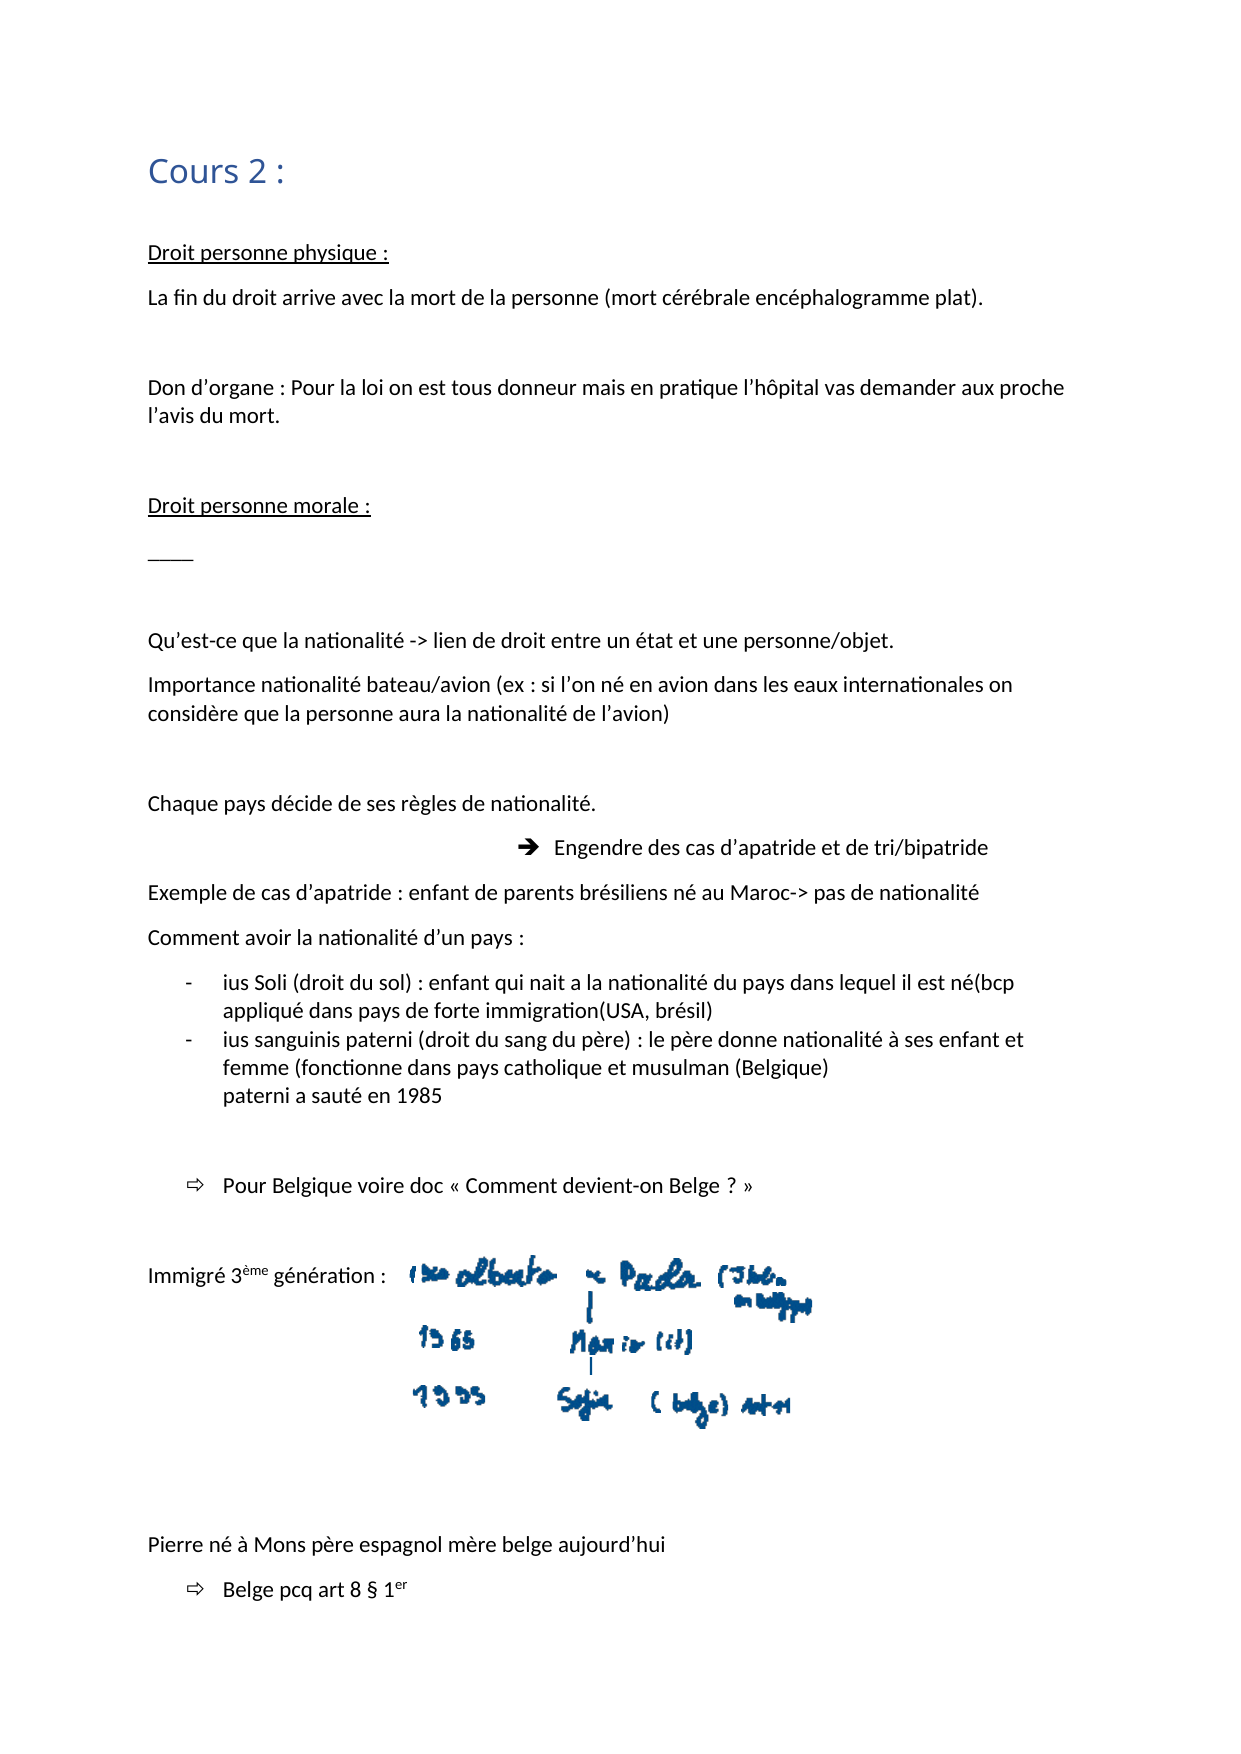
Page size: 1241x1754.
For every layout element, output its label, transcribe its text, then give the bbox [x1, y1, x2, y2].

text Don d’organe : Pour la loi on est tous donneur mais en pratique l’hôpital vas demander aux proche l’avis du mort. [148, 373, 1093, 429]
text Importance nationalité bateau/avion (ex : si l’on né en avion dans les eaux internationales on considère que la personne aura la nationalité de l’avion) [148, 671, 1093, 727]
list paterni a sauté en 1985 [223, 1081, 1093, 1109]
text [630, 1261, 670, 1286]
text [671, 1261, 1093, 1289]
subtitle Cours 2 : [148, 148, 1093, 193]
text Exemple de cas d’apatride : enfant de parents brésiliens né au Maroc-> pas de nationalité [148, 878, 1093, 906]
list Engendre des cas d’apatride et de tri/bipatride [516, 833, 1093, 862]
list Belge pcq art 8 § 1er [185, 1575, 1093, 1603]
text Droit personne morale : [148, 491, 1093, 519]
text Pierre né à Mons père espagnol mère belge aujourd’hui [148, 1530, 1093, 1558]
text Chaque pays décide de ses règles de nationalité. [148, 789, 1093, 817]
list ius sanguinis paterni (droit du sang du père) : le père donne nationalité à ses enfant et femme (fonctionne dans pays catholique et musulman (Belgique) [185, 1025, 1093, 1081]
text ____ [148, 536, 1093, 564]
text Comment avoir la nationalité d’un pays : [148, 923, 1093, 951]
list Pour Belgique voire doc « Comment devient-on Belge ? » [185, 1171, 1093, 1199]
text Immigré 3ème génération : [148, 1261, 636, 1289]
text Qu’est-ce que la nationalité -> lien de droit entre un état et une personne/objet. [148, 626, 1093, 654]
text Droit personne physique : [148, 238, 1093, 266]
list ius Soli (droit du sol) : enfant qui nait a la nationalité du pays dans lequel il est né(bcp appliqué dans pays de forte immigration(USA, brésil) [185, 968, 1093, 1024]
text La fin du droit arrive avec la mort de la personne (mort cérébrale encéphalogramme plat). [148, 283, 1093, 311]
